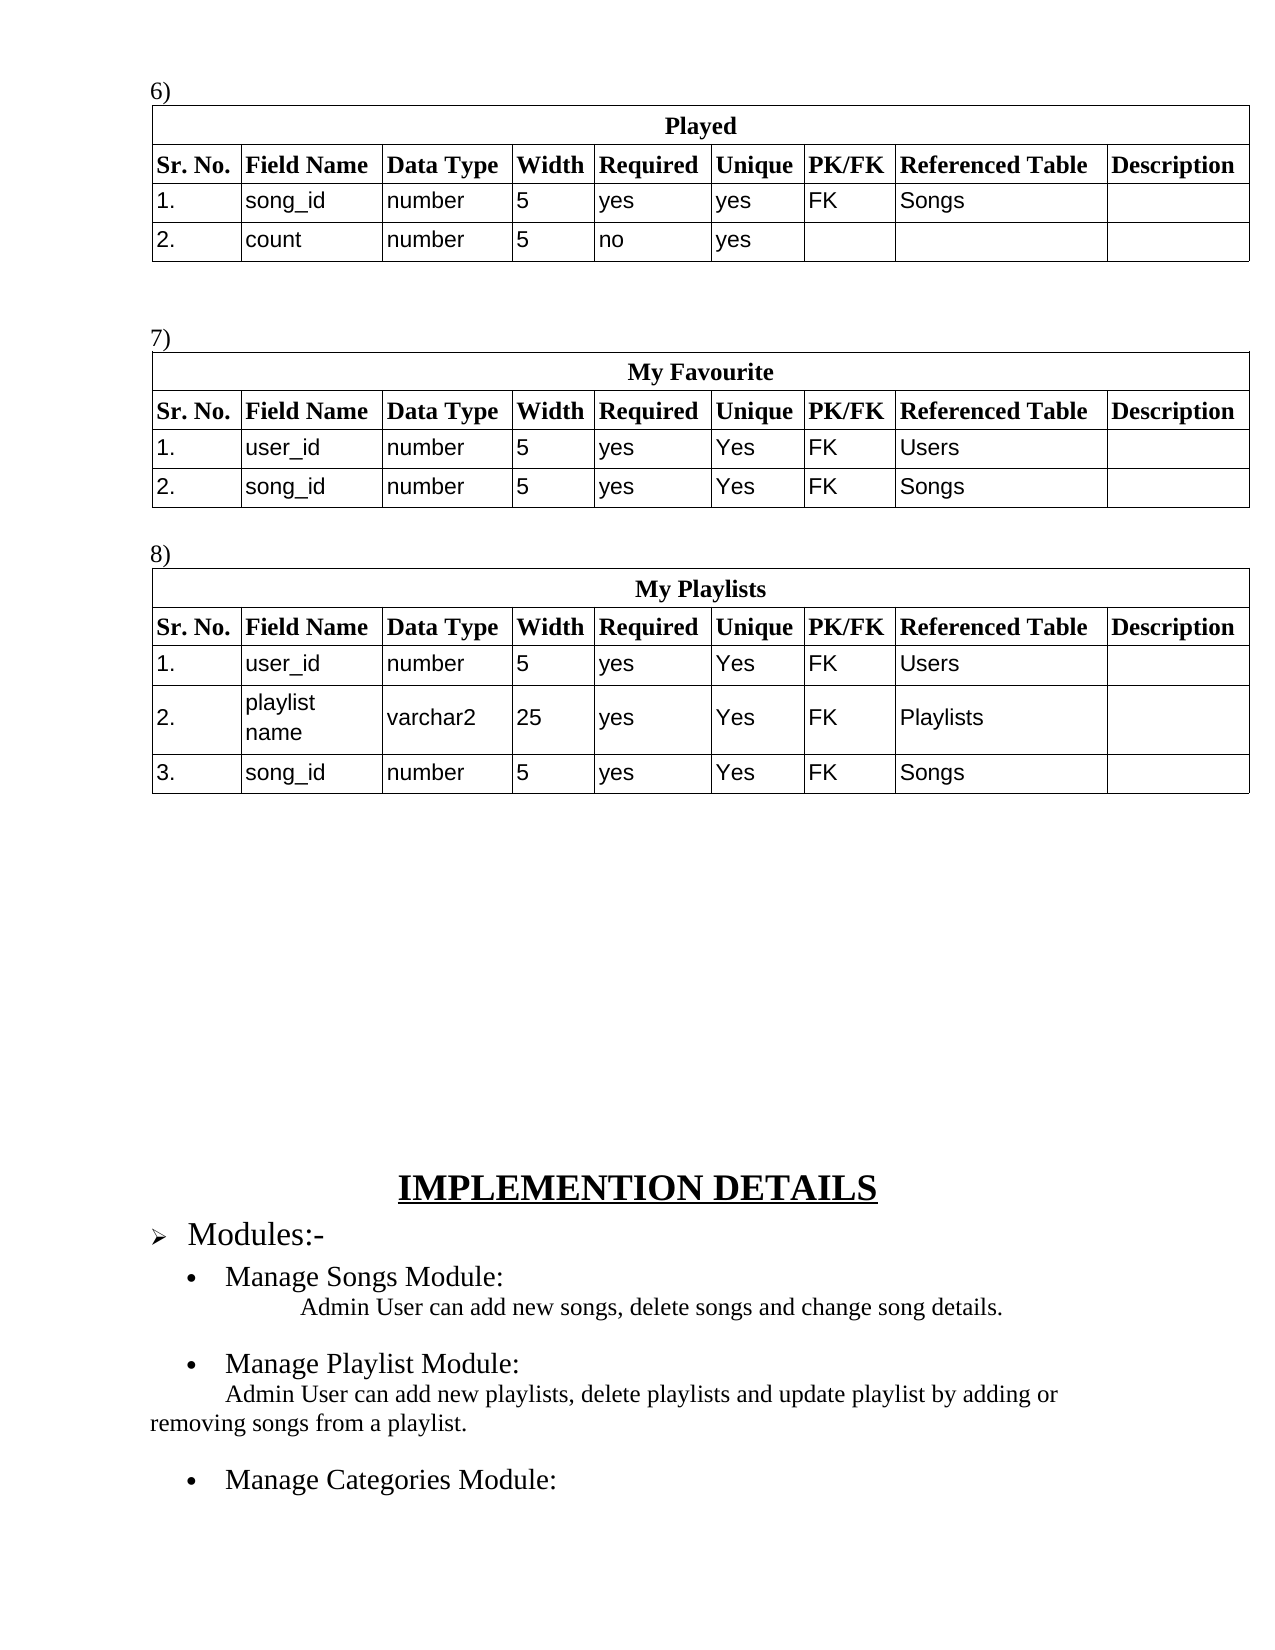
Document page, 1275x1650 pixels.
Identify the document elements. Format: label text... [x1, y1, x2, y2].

table_cell [1108, 646, 1249, 684]
table_cell Unique [712, 391, 804, 429]
table_cell yes [712, 184, 804, 222]
table_cell Unique [712, 608, 804, 645]
table_cell Field Name [242, 391, 382, 429]
table_cell Referenced Table [896, 608, 1107, 645]
text 8) [150, 538, 1125, 568]
table_cell Unique [712, 145, 804, 183]
table_cell number [383, 184, 512, 222]
table_cell Field Name [242, 145, 382, 183]
text 6) [150, 75, 1125, 105]
table_cell yes [595, 469, 711, 507]
table_cell Users [896, 430, 1107, 468]
table_cell yes [595, 646, 711, 684]
table_cell Yes [712, 755, 804, 793]
table_cell [1108, 184, 1249, 222]
table_cell song_id [242, 469, 382, 507]
table_cell Referenced Table [896, 145, 1107, 183]
table_cell Description [1108, 608, 1249, 645]
table_cell Required [595, 608, 711, 645]
table_cell varchar2 [383, 686, 512, 754]
table_cell playlist name [242, 686, 382, 754]
table_cell Referenced Table [896, 391, 1107, 429]
table_cell 1. [153, 430, 241, 468]
table_cell Yes [712, 646, 804, 684]
table_cell yes [712, 223, 804, 261]
list Manage Categories Module: [187, 1462, 1125, 1496]
list Manage Playlist Module: [187, 1346, 1125, 1379]
table_cell 1. [153, 184, 241, 222]
table_cell Yes [712, 430, 804, 468]
table_cell number [383, 223, 512, 261]
table_cell 2. [153, 223, 241, 261]
table_cell [1108, 686, 1249, 754]
list Modules:- [150, 1214, 1125, 1253]
list Admin User can add new playlists, delete playlists and update playlist by adding or removing songs from a playlist. [150, 1379, 1125, 1437]
table_cell Sr. No. [153, 145, 241, 183]
table_cell number [383, 469, 512, 507]
table_header Played [153, 106, 1249, 144]
table_cell FK [805, 430, 895, 468]
table_cell PK/FK [805, 145, 895, 183]
table_cell Sr. No. [153, 391, 241, 429]
table_cell Field Name [242, 608, 382, 645]
table_cell 2. [153, 686, 241, 754]
table_cell Songs [896, 469, 1107, 507]
table_cell yes [595, 686, 711, 754]
table_cell song_id [242, 755, 382, 793]
table_cell Data Type [383, 608, 512, 645]
table_cell number [383, 755, 512, 793]
table_cell Data Type [383, 145, 512, 183]
table_cell yes [595, 430, 711, 468]
table_cell [805, 223, 895, 261]
text 7) [150, 321, 1125, 351]
table_cell user_id [242, 430, 382, 468]
table_cell Description [1108, 391, 1249, 429]
table_cell count [242, 223, 382, 261]
table_cell FK [805, 469, 895, 507]
table_cell 5 [513, 755, 594, 793]
table_cell Songs [896, 184, 1107, 222]
table_cell FK [805, 184, 895, 222]
table_cell [1108, 430, 1249, 468]
table_cell [1108, 469, 1249, 507]
table_cell Songs [896, 755, 1107, 793]
table_cell Yes [712, 686, 804, 754]
text IMPLEMENTION DETAILS [150, 1165, 1125, 1208]
table_cell 5 [513, 646, 594, 684]
table_cell [896, 223, 1107, 261]
table_cell PK/FK [805, 391, 895, 429]
table_cell Description [1108, 145, 1249, 183]
table_cell Data Type [383, 391, 512, 429]
table_cell 5 [513, 430, 594, 468]
table_cell Users [896, 646, 1107, 684]
table_cell 5 [513, 223, 594, 261]
table_cell PK/FK [805, 608, 895, 645]
table_cell 25 [513, 686, 594, 754]
list Admin User can add new songs, delete songs and change song details. [300, 1292, 1125, 1321]
table_cell Yes [712, 469, 804, 507]
table_cell Width [513, 145, 594, 183]
table_cell yes [595, 755, 711, 793]
table_cell Width [513, 608, 594, 645]
table_cell 5 [513, 469, 594, 507]
list Manage Songs Module: [187, 1259, 1125, 1292]
table_cell FK [805, 646, 895, 684]
table_cell Required [595, 391, 711, 429]
table_cell FK [805, 686, 895, 754]
table_cell [1108, 755, 1249, 793]
table_cell 2. [153, 469, 241, 507]
table_cell no [595, 223, 711, 261]
table_cell Sr. No. [153, 608, 241, 645]
table_header My Favourite [153, 353, 1249, 390]
table_cell Required [595, 145, 711, 183]
table_cell user_id [242, 646, 382, 684]
table_cell yes [595, 184, 711, 222]
table_header My Playlists [153, 569, 1249, 607]
table_cell 1. [153, 646, 241, 684]
table_cell number [383, 646, 512, 684]
table_cell 3. [153, 755, 241, 793]
table_cell song_id [242, 184, 382, 222]
table_cell number [383, 430, 512, 468]
table_cell Width [513, 391, 594, 429]
table_cell FK [805, 755, 895, 793]
table_cell 5 [513, 184, 594, 222]
table_cell [1108, 223, 1249, 261]
table_cell Playlists [896, 686, 1107, 754]
